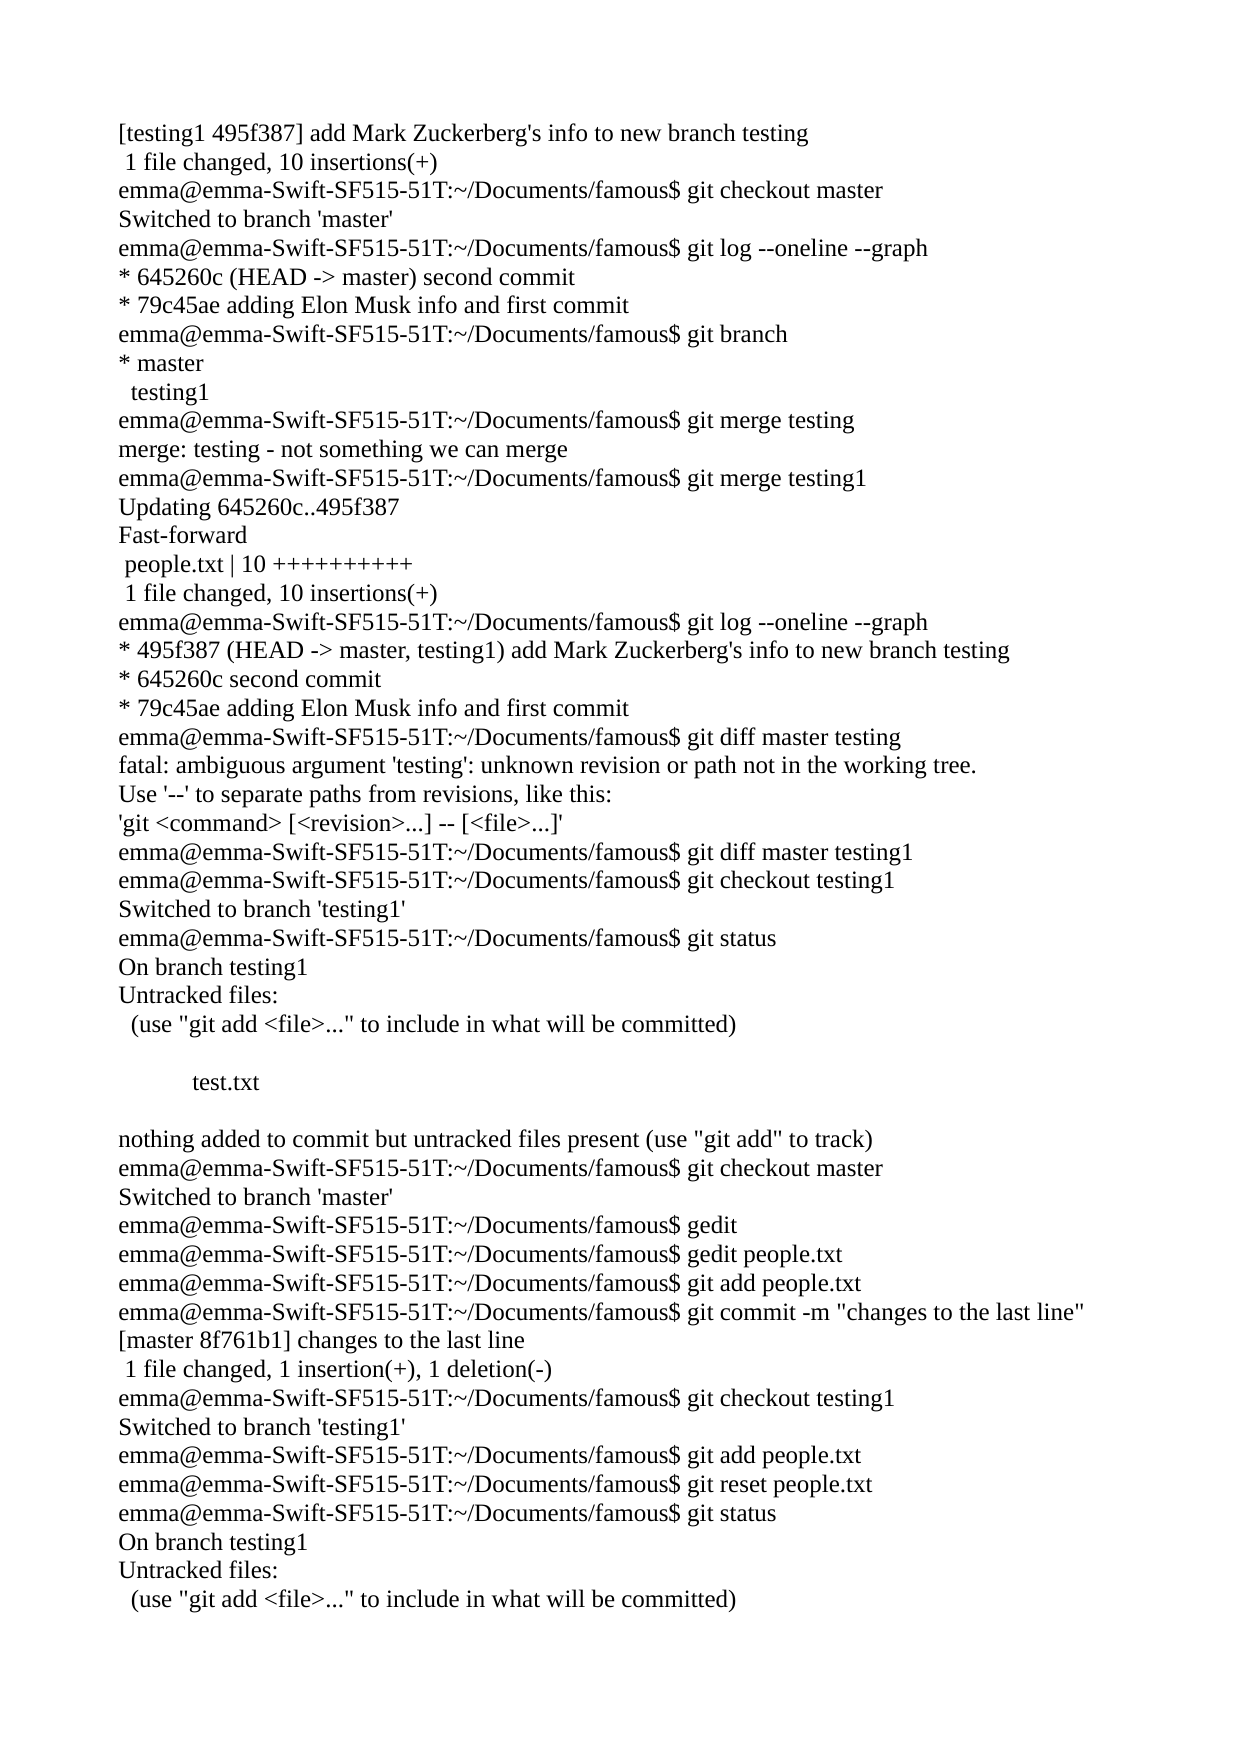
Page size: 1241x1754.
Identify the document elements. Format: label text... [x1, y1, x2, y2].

text 1 file changed, 10 insertions(+) [118, 147, 1122, 176]
text emma@emma-Swift-SF515-51T:~/Documents/famous$ git checkout testing1 [118, 1383, 1122, 1412]
text Untracked files: [118, 981, 1122, 1009]
text emma@emma-Swift-SF515-51T:~/Documents/famous$ git branch [118, 319, 1122, 348]
text * master [118, 348, 1122, 377]
text Untracked files: [118, 1556, 1122, 1584]
text emma@emma-Swift-SF515-51T:~/Documents/famous$ git log --oneline --graph [118, 607, 1122, 636]
text * 79c45ae adding Elon Musk info and first commit [118, 693, 1122, 722]
text Use '--' to separate paths from revisions, like this: [118, 779, 1122, 808]
text On branch testing1 [118, 1527, 1122, 1556]
text emma@emma-Swift-SF515-51T:~/Documents/famous$ git status [118, 1498, 1122, 1527]
text 1 file changed, 10 insertions(+) [118, 578, 1122, 607]
text people.txt | 10 ++++++++++ [118, 549, 1122, 578]
text 'git <command> [<revision>...] -- [<file>...]' [118, 808, 1122, 837]
text emma@emma-Swift-SF515-51T:~/Documents/famous$ git merge testing1 [118, 463, 1122, 492]
text [master 8f761b1] changes to the last line [118, 1326, 1122, 1354]
text emma@emma-Swift-SF515-51T:~/Documents/famous$ gedit [118, 1211, 1122, 1239]
text emma@emma-Swift-SF515-51T:~/Documents/famous$ git checkout master [118, 176, 1122, 204]
text * 79c45ae adding Elon Musk info and first commit [118, 291, 1122, 319]
text emma@emma-Swift-SF515-51T:~/Documents/famous$ git checkout testing1 [118, 866, 1122, 894]
text emma@emma-Swift-SF515-51T:~/Documents/famous$ git add people.txt [118, 1268, 1122, 1297]
text 1 file changed, 1 insertion(+), 1 deletion(-) [118, 1354, 1122, 1383]
text Switched to branch 'testing1' [118, 894, 1122, 923]
text emma@emma-Swift-SF515-51T:~/Documents/famous$ git diff master testing1 [118, 837, 1122, 866]
text (use "git add <file>..." to include in what will be committed) [118, 1584, 1122, 1613]
text * 495f387 (HEAD -> master, testing1) add Mark Zuckerberg's info to new branch testing [118, 636, 1122, 664]
text Switched to branch 'master' [118, 204, 1122, 233]
text On branch testing1 [118, 952, 1122, 981]
text emma@emma-Swift-SF515-51T:~/Documents/famous$ gedit people.txt [118, 1239, 1122, 1268]
text test.txt [118, 1067, 1122, 1096]
text emma@emma-Swift-SF515-51T:~/Documents/famous$ git merge testing [118, 406, 1122, 434]
text fatal: ambiguous argument 'testing': unknown revision or path not in the working tree. [118, 751, 1122, 779]
text emma@emma-Swift-SF515-51T:~/Documents/famous$ git log --oneline --graph [118, 233, 1122, 262]
text * 645260c second commit [118, 664, 1122, 693]
text emma@emma-Swift-SF515-51T:~/Documents/famous$ git reset people.txt [118, 1469, 1122, 1498]
text emma@emma-Swift-SF515-51T:~/Documents/famous$ git diff master testing [118, 722, 1122, 751]
text Switched to branch 'master' [118, 1182, 1122, 1211]
text emma@emma-Swift-SF515-51T:~/Documents/famous$ git status [118, 923, 1122, 952]
text nothing added to commit but untracked files present (use "git add" to track) [118, 1124, 1122, 1153]
text Fast-forward [118, 521, 1122, 549]
text Updating 645260c..495f387 [118, 492, 1122, 521]
text emma@emma-Swift-SF515-51T:~/Documents/famous$ git commit -m "changes to the last line" [118, 1297, 1122, 1326]
text Switched to branch 'testing1' [118, 1412, 1122, 1441]
text emma@emma-Swift-SF515-51T:~/Documents/famous$ git checkout master [118, 1153, 1122, 1182]
text * 645260c (HEAD -> master) second commit [118, 262, 1122, 291]
text [testing1 495f387] add Mark Zuckerberg's info to new branch testing [118, 118, 1122, 147]
text emma@emma-Swift-SF515-51T:~/Documents/famous$ git add people.txt [118, 1441, 1122, 1469]
text testing1 [118, 377, 1122, 406]
text merge: testing - not something we can merge [118, 434, 1122, 463]
text (use "git add <file>..." to include in what will be committed) [118, 1009, 1122, 1038]
